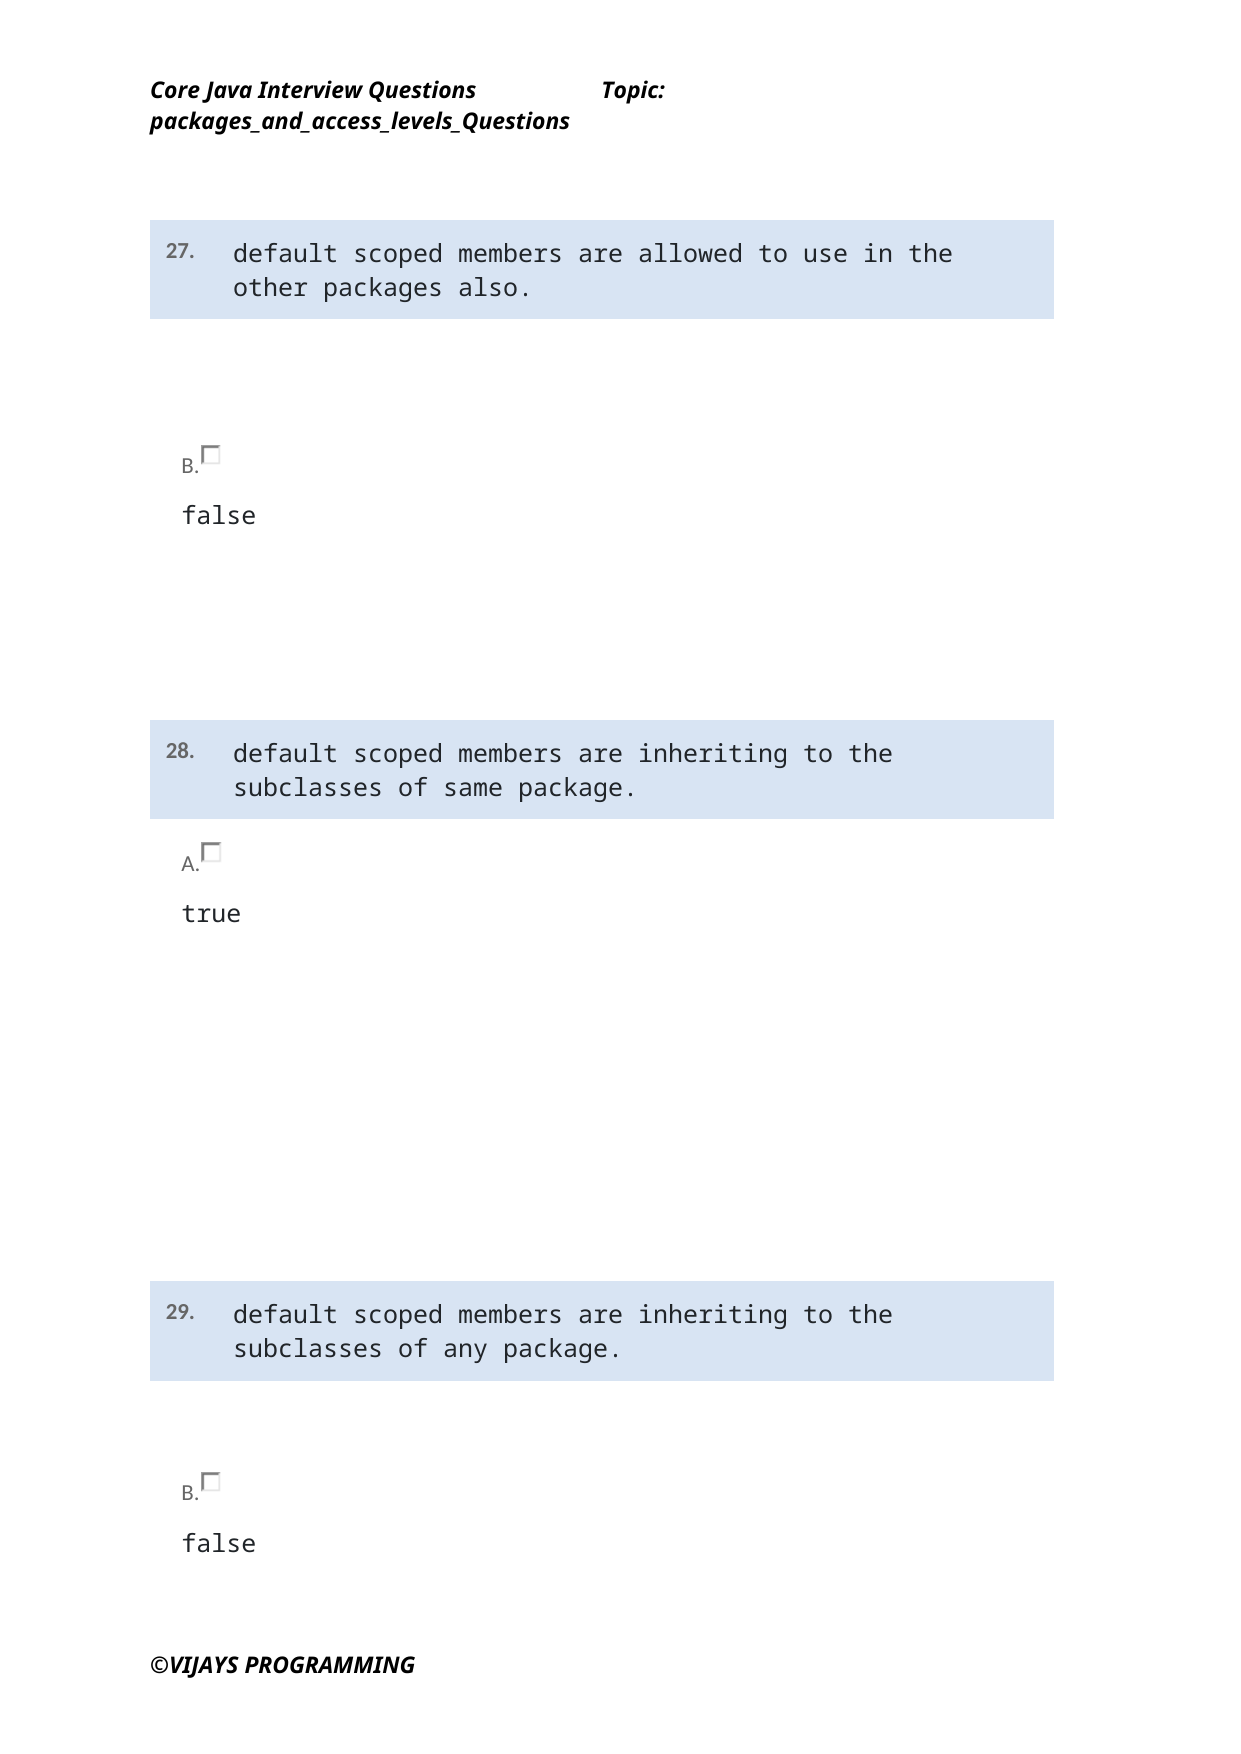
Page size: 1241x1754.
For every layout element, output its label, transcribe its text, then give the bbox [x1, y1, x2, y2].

table_header B. false [181, 438, 264, 634]
table_cell 28. [150, 720, 217, 819]
table_header A. true [181, 835, 250, 1032]
table_cell [150, 150, 1090, 220]
table_cell default scoped members are inheriting to the subclasses of same package. [217, 720, 1054, 819]
table_header default scoped members are allowed to use in the other packages also. [217, 220, 1054, 319]
table_header B. false [181, 1465, 264, 1559]
table_cell [150, 1211, 1090, 1281]
table_cell [150, 1381, 1090, 1575]
table_header [1055, 220, 1090, 319]
table_header 27. [150, 220, 217, 319]
table_header 29. [150, 1281, 217, 1381]
table_header [181, 335, 250, 437]
table_cell [1055, 720, 1090, 819]
table_header [1055, 1281, 1090, 1381]
table_cell [150, 320, 1090, 650]
table_cell [150, 820, 1090, 1211]
table_header default scoped members are inheriting to the subclasses of any package. [217, 1281, 1054, 1381]
table_header [181, 1396, 250, 1464]
table_header [181, 1032, 264, 1100]
table_cell [150, 650, 1090, 720]
